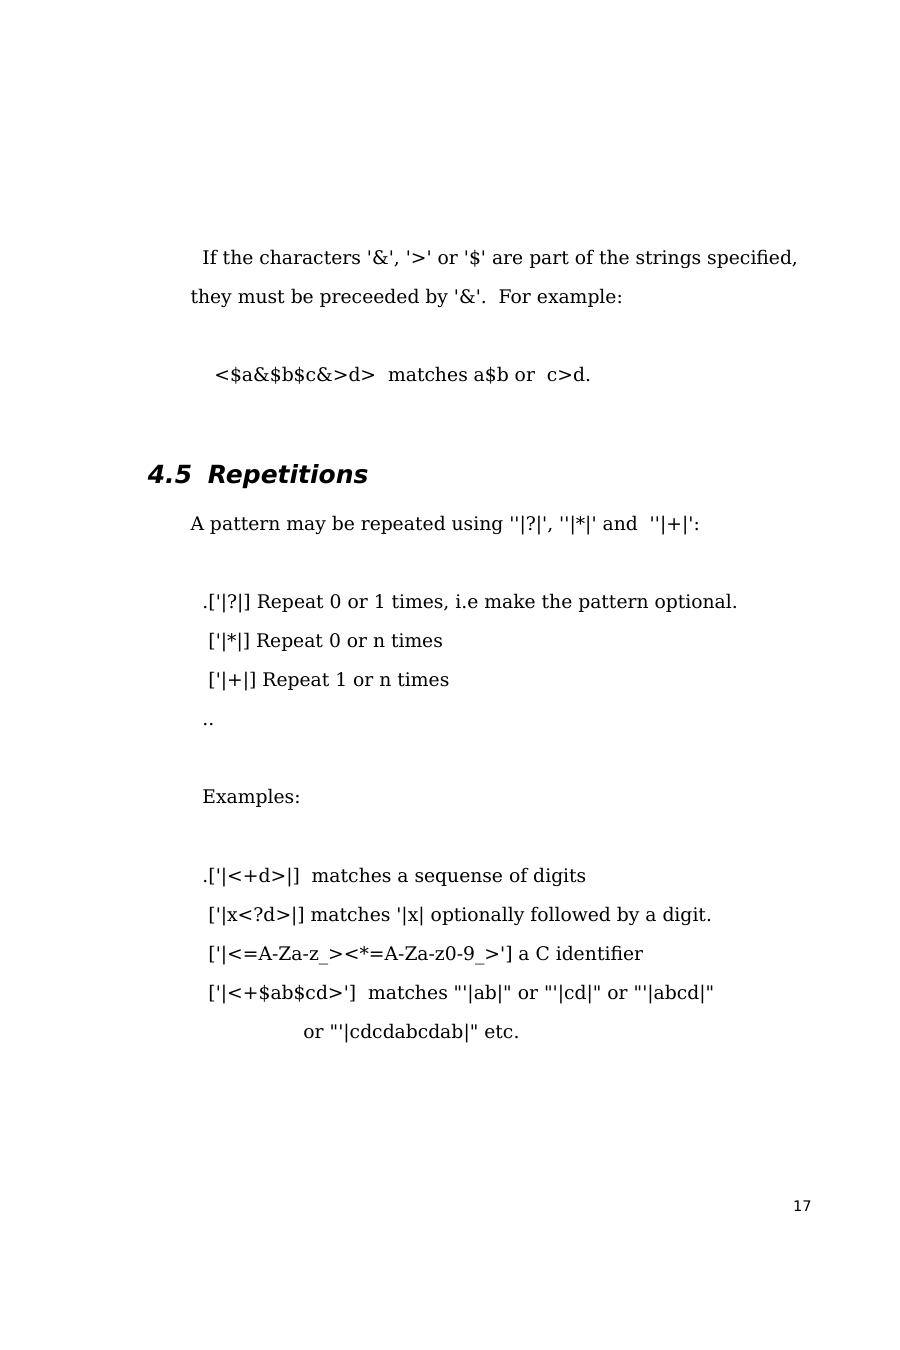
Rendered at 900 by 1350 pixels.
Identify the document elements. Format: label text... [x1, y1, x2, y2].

text Examples: [148, 787, 811, 808]
text .. [148, 708, 811, 730]
text .['|?|] Repeat 0 or 1 times, i.e make the pattern optional. [148, 591, 811, 613]
text they must be preceeded by '&'. For example: [148, 286, 811, 308]
text If the characters '&', '>' or '$' are part of the strings specified, [148, 247, 811, 269]
text ['|*|] Repeat 0 or n times [148, 630, 811, 652]
text ['|+|] Repeat 1 or n times [148, 669, 811, 691]
text ['|<+$ab$cd>'] matches "'|ab|" or "'|cd|" or "'|abcd|" [148, 982, 811, 1004]
text ['|<=A-Za-z_><*=A-Za-z0-9_>'] a C identifier [148, 943, 811, 965]
text A pattern may be repeated using ''|?|', ''|*|' and ''|+|': [148, 513, 811, 535]
subtitle Repetitions [148, 460, 811, 489]
text <$a&$b$c&>d> matches a$b or c>d. [148, 364, 811, 386]
text ['|x<?d>|] matches '|x| optionally followed by a digit. [148, 904, 811, 926]
text or "'|cdcdabcdab|" etc. [148, 1021, 811, 1043]
text .['|<+d>|] matches a sequense of digits [148, 865, 811, 887]
